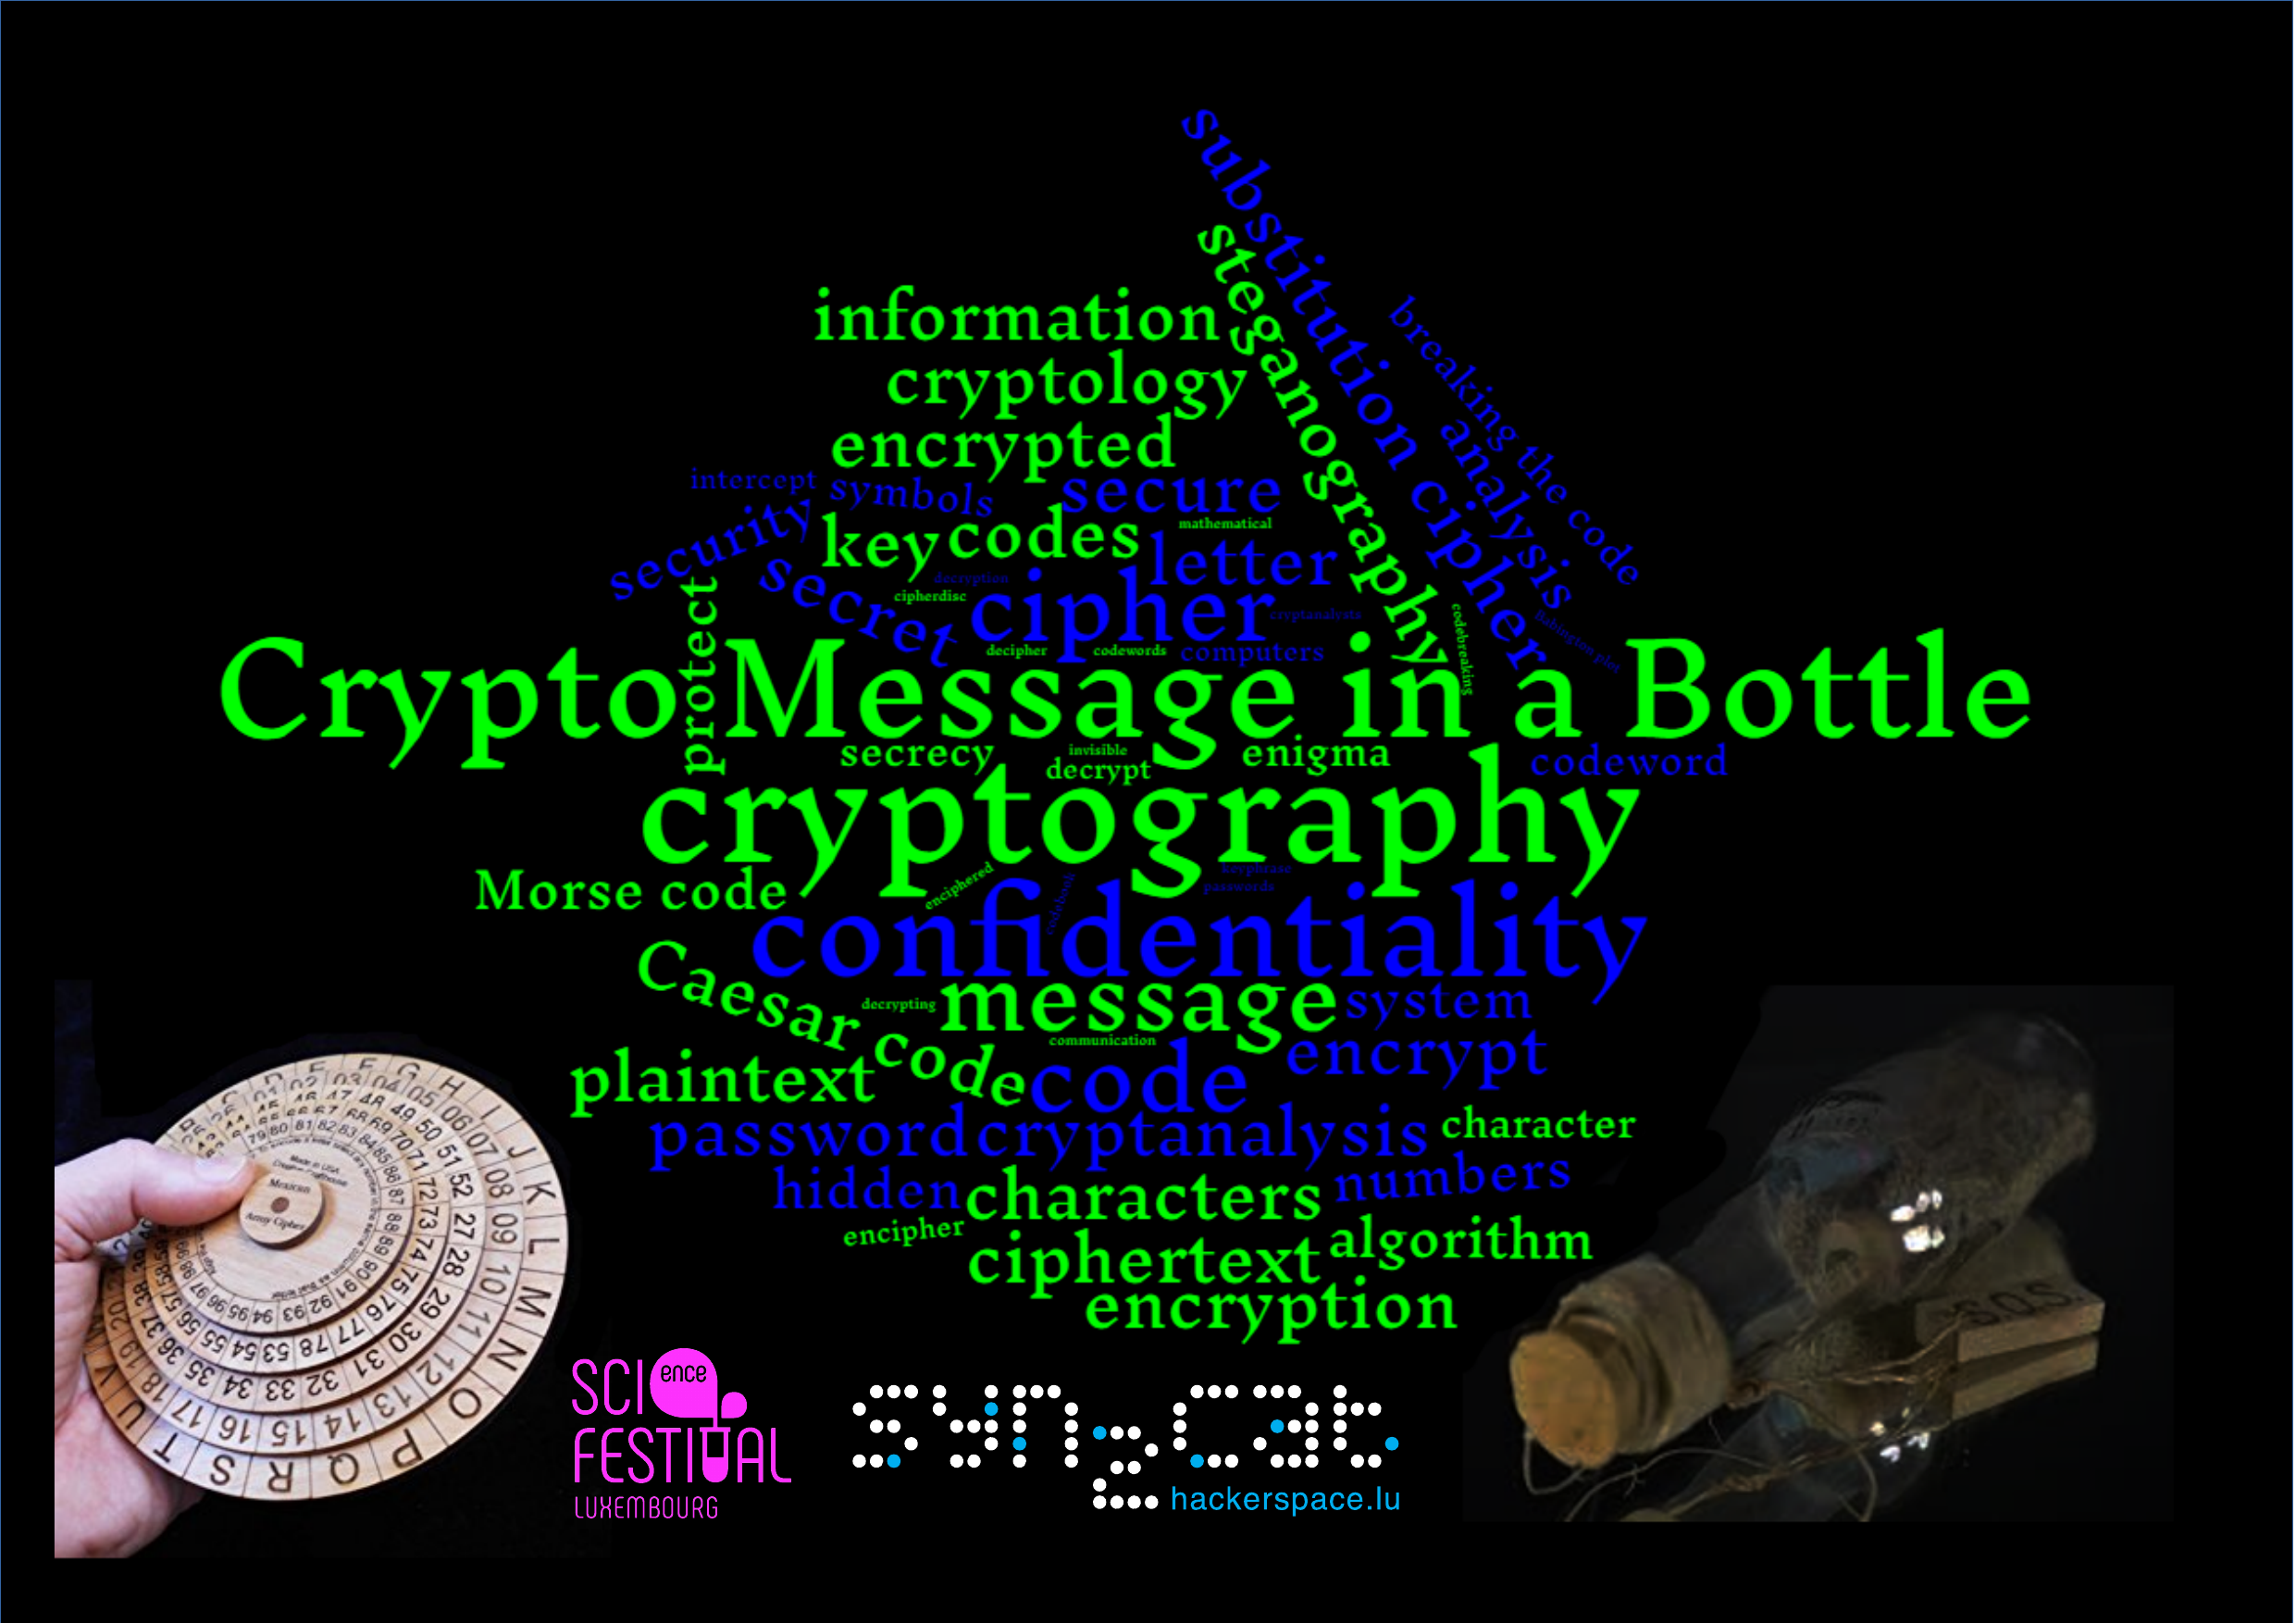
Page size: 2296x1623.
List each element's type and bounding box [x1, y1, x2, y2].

picture [54, 52, 2241, 1575]
